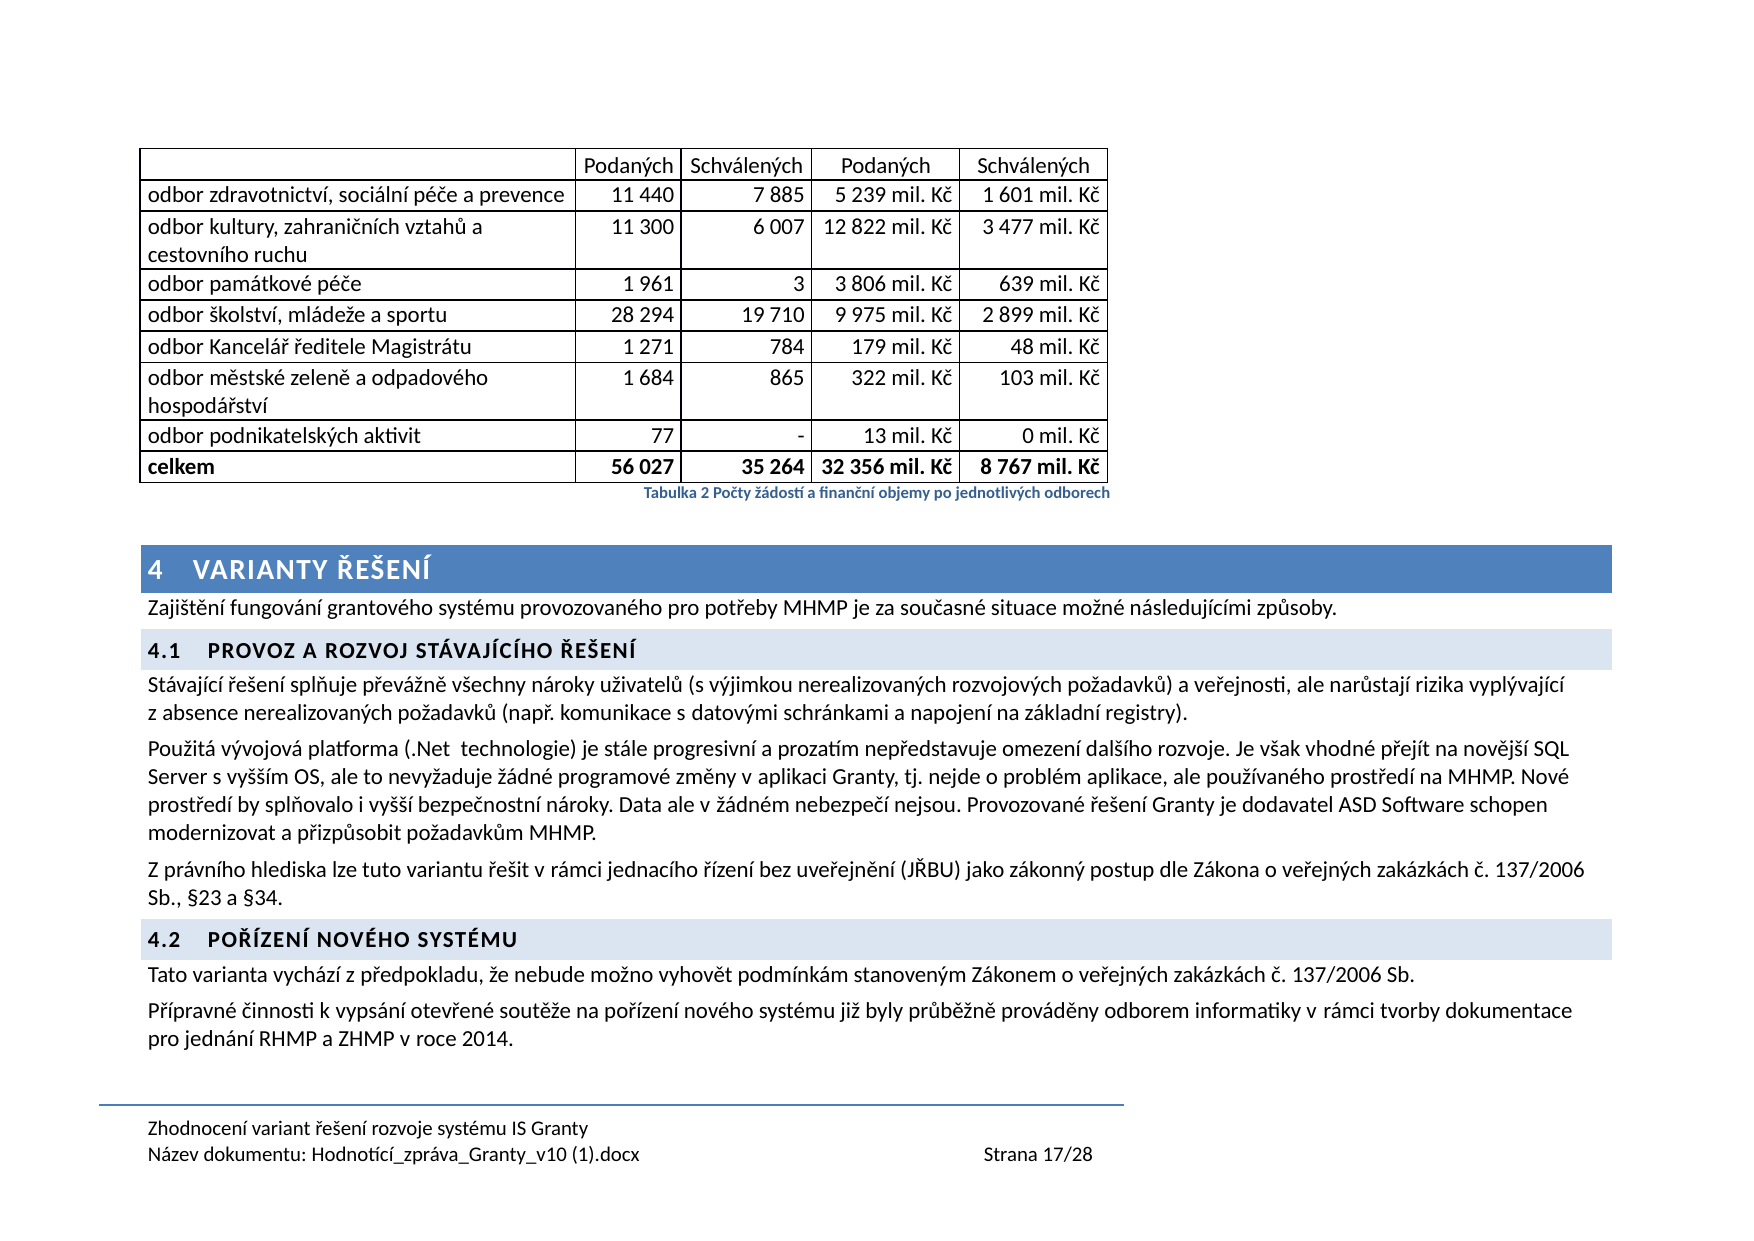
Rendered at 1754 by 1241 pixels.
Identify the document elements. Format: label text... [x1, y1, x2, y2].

table_cell 2 899 mil. Kč [960, 301, 1107, 330]
table_cell 13 mil. Kč [812, 421, 959, 450]
table_cell 3 806 mil. Kč [812, 270, 959, 299]
text Stávající řešení splňuje převážně všechny nároky uživatelů (s výjimkou nerealizovaných rozvojových požadavků) a veřejnosti, ale narůstají rizika vyplývající z absence nerealizovaných požadavků (např. komunikace s datovými schránkami a napojení na základní registry). [148, 670, 1606, 726]
table_cell odbor školství, mládeže a sportu [141, 301, 575, 330]
table_cell 32 356 mil. Kč [812, 452, 959, 482]
table_cell 322 mil. Kč [812, 363, 959, 419]
table_cell odbor památkové péče [141, 270, 575, 299]
text Tato varianta vychází z předpokladu, že nebude možno vyhovět podmínkám stanoveným Zákonem o veřejných zakázkách č. 137/2006 Sb. [148, 960, 1606, 988]
table_cell - [682, 421, 811, 450]
table_cell 179 mil. Kč [812, 332, 959, 362]
text Použitá vývojová platforma (.Net technologie) je stále progresivní a prozatím nepředstavuje omezení dalšího rozvoje. Je však vhodné přejít na novější SQL Server s vyšším OS, ale to nevyžaduje žádné programové změny v aplikaci Granty, tj. nejde o problém aplikace, ale používaného prostředí na MHMP. Nové prostředí by splňovalo i vyšší bezpečnostní nároky. Data ale v žádném nebezpečí nejsou. Provozované řešení Granty je dodavatel ASD Software schopen modernizovat a přizpůsobit požadavkům MHMP. [148, 734, 1606, 847]
table_cell 7 885 [682, 181, 811, 210]
table_cell 1 684 [576, 363, 680, 419]
table_cell odbor zdravotnictví, sociální péče a prevence [141, 181, 575, 210]
table_cell 77 [576, 421, 680, 450]
table_cell 865 [682, 363, 811, 419]
table_cell 35 264 [682, 452, 811, 482]
table_cell 1 601 mil. Kč [960, 181, 1107, 210]
table_cell 639 mil. Kč [960, 270, 1107, 299]
table_cell 1 961 [576, 270, 680, 299]
table_cell 5 239 mil. Kč [812, 181, 959, 210]
table_cell 12 822 mil. Kč [812, 212, 959, 268]
table_cell 11 300 [576, 212, 680, 268]
table_cell Schválených [960, 149, 1107, 179]
table_cell odbor podnikatelských aktivit [141, 421, 575, 450]
table_cell Schválených [682, 149, 811, 179]
table_cell 0 mil. Kč [960, 421, 1107, 450]
table_cell odbor Kancelář ředitele Magistrátu [141, 332, 575, 362]
table_cell 103 mil. Kč [960, 363, 1107, 419]
table_cell odbor kultury, zahraničních vztahů a cestovního ruchu [141, 212, 575, 268]
table_cell 3 [682, 270, 811, 299]
table_cell 1 271 [576, 332, 680, 362]
table_cell 3 477 mil. Kč [960, 212, 1107, 268]
table_cell 6 007 [682, 212, 811, 268]
table_cell 28 294 [576, 301, 680, 330]
table_cell 9 975 mil. Kč [812, 301, 959, 330]
text Z právního hlediska lze tuto variantu řešit v rámci jednacího řízení bez uveřejnění (JŘBU) jako zákonný postup dle Zákona o veřejných zakázkách č. 137/2006 Sb., §23 a §34. [148, 855, 1606, 911]
subtitle pořízení nového systému [148, 926, 1606, 953]
table_header [141, 149, 575, 179]
text Přípravné činnosti k vypsání otevřené soutěže na pořízení nového systému již byly průběžně prováděny odborem informatiky v rámci tvorby dokumentace pro jednání RHMP a ZHMP v roce 2014. [148, 996, 1606, 1052]
table_cell Podaných [812, 149, 959, 179]
table_cell 56 027 [576, 452, 680, 482]
text Tabulka 2 Počty žádostí a finanční objemy po jednotlivých odborech [148, 483, 1606, 503]
table_cell 784 [682, 332, 811, 362]
table_cell Podaných [576, 149, 680, 179]
text Zajištění fungování grantového systému provozovaného pro potřeby MHMP je za současné situace možné následujícími způsoby. [148, 593, 1606, 621]
table_cell celkem [141, 452, 575, 482]
table_cell 48 mil. Kč [960, 332, 1107, 362]
subtitle VARIANTY ŘEŠENÍ [148, 551, 1606, 587]
table_cell 19 710 [682, 301, 811, 330]
table_cell odbor městské zeleně a odpadového hospodářství [141, 363, 575, 419]
table_cell 11 440 [576, 181, 680, 210]
subtitle provoz a rozvoj stávajícího řešení [148, 636, 1606, 664]
table_cell 8 767 mil. Kč [960, 452, 1107, 482]
